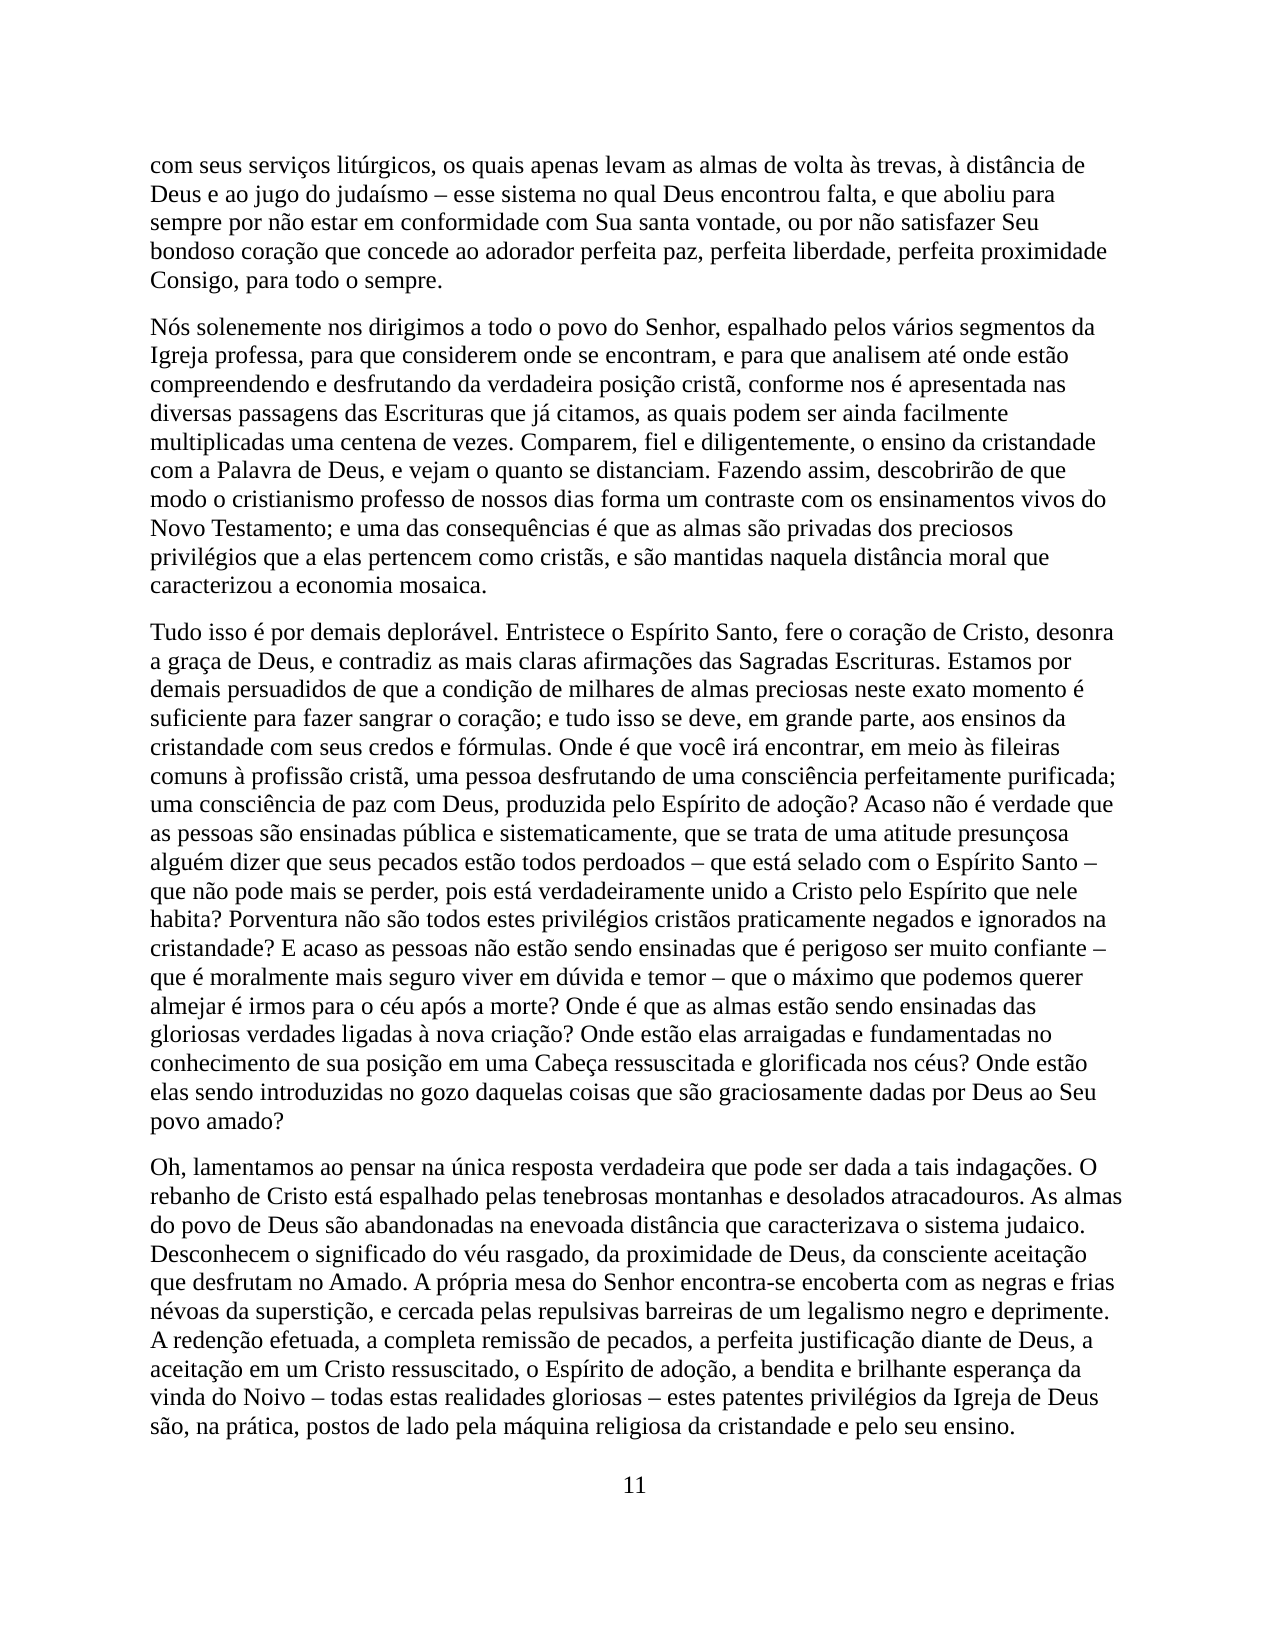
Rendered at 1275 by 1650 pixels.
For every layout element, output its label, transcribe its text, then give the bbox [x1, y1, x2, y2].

text com seus serviços litúrgicos, os quais apenas levam as almas de volta às trevas, à distância de Deus e ao jugo do judaísmo – esse sistema no qual Deus encontrou falta, e que aboliu para sempre por não estar em conformidade com Sua santa vontade, ou por não satisfazer Seu bondoso coração que concede ao adorador perfeita paz, perfeita liberdade, perfeita proximidade Consigo, para todo o sempre. [150, 150, 1125, 294]
text Tudo isso é por demais deplorável. Entristece o Espírito Santo, fere o coração de Cristo, desonra a graça de Deus, e contradiz as mais claras afirmações das Sagradas Escrituras. Estamos por demais persuadidos de que a condição de milhares de almas preciosas neste exato momento é suficiente para fazer sangrar o coração; e tudo isso se deve, em grande parte, aos ensinos da cristandade com seus credos e fórmulas. Onde é que você irá encontrar, em meio às fileiras comuns à profissão cristã, uma pessoa desfrutando de uma consciência perfeitamente purificada; uma consciência de paz com Deus, produzida pelo Espírito de adoção? Acaso não é verdade que as pessoas são ensinadas pública e sistematicamente, que se trata de uma atitude presunçosa alguém dizer que seus pecados estão todos perdoados – que está selado com o Espírito Santo – que não pode mais se perder, pois está verdadeiramente unido a Cristo pelo Espírito que nele habita? Porventura não são todos estes privilégios cristãos praticamente negados e ignorados na cristandade? E acaso as pessoas não estão sendo ensinadas que é perigoso ser muito confiante – que é moralmente mais seguro viver em dúvida e temor – que o máximo que podemos querer almejar é irmos para o céu após a morte? Onde é que as almas estão sendo ensinadas das gloriosas verdades ligadas à nova criação? Onde estão elas arraigadas e fundamentadas no conhecimento de sua posição em uma Cabeça ressuscitada e glorificada nos céus? Onde estão elas sendo introduzidas no gozo daquelas coisas que são graciosamente dadas por Deus ao Seu povo amado? [150, 617, 1125, 1134]
text Oh, lamentamos ao pensar na única resposta verdadeira que pode ser dada a tais indagações. O rebanho de Cristo está espalhado pelas tenebrosas montanhas e desolados atracadouros. As almas do povo de Deus são abandonadas na enevoada distância que caracterizava o sistema judaico. Desconhecem o significado do véu rasgado, da proximidade de Deus, da consciente aceitação que desfrutam no Amado. A própria mesa do Senhor encontra-se encoberta com as negras e frias névoas da superstição, e cercada pelas repulsivas barreiras de um legalismo negro e deprimente. A redenção efetuada, a completa remissão de pecados, a perfeita justificação diante de Deus, a aceitação em um Cristo ressuscitado, o Espírito de adoção, a bendita e brilhante esperança da vinda do Noivo – todas estas realidades gloriosas – estes patentes privilégios da Igreja de Deus são, na prática, postos de lado pela máquina religiosa da cristandade e pelo seu ensino. [150, 1152, 1125, 1440]
text Nós solenemente nos dirigimos a todo o povo do Senhor, espalhado pelos vários segmentos da Igreja professa, para que considerem onde se encontram, e para que analisem até onde estão compreendendo e desfrutando da verdadeira posição cristã, conforme nos é apresentada nas diversas passagens das Escrituras que já citamos, as quais podem ser ainda facilmente multiplicadas uma centena de vezes. Comparem, fiel e diligentemente, o ensino da cristandade com a Palavra de Deus, e vejam o quanto se distanciam. Fazendo assim, descobrirão de que modo o cristianismo professo de nossos dias forma um contraste com os ensinamentos vivos do Novo Testamento; e uma das consequências é que as almas são privadas dos preciosos privilégios que a elas pertencem como cristãs, e são mantidas naquela distância moral que caracterizou a economia mosaica. [150, 312, 1125, 599]
